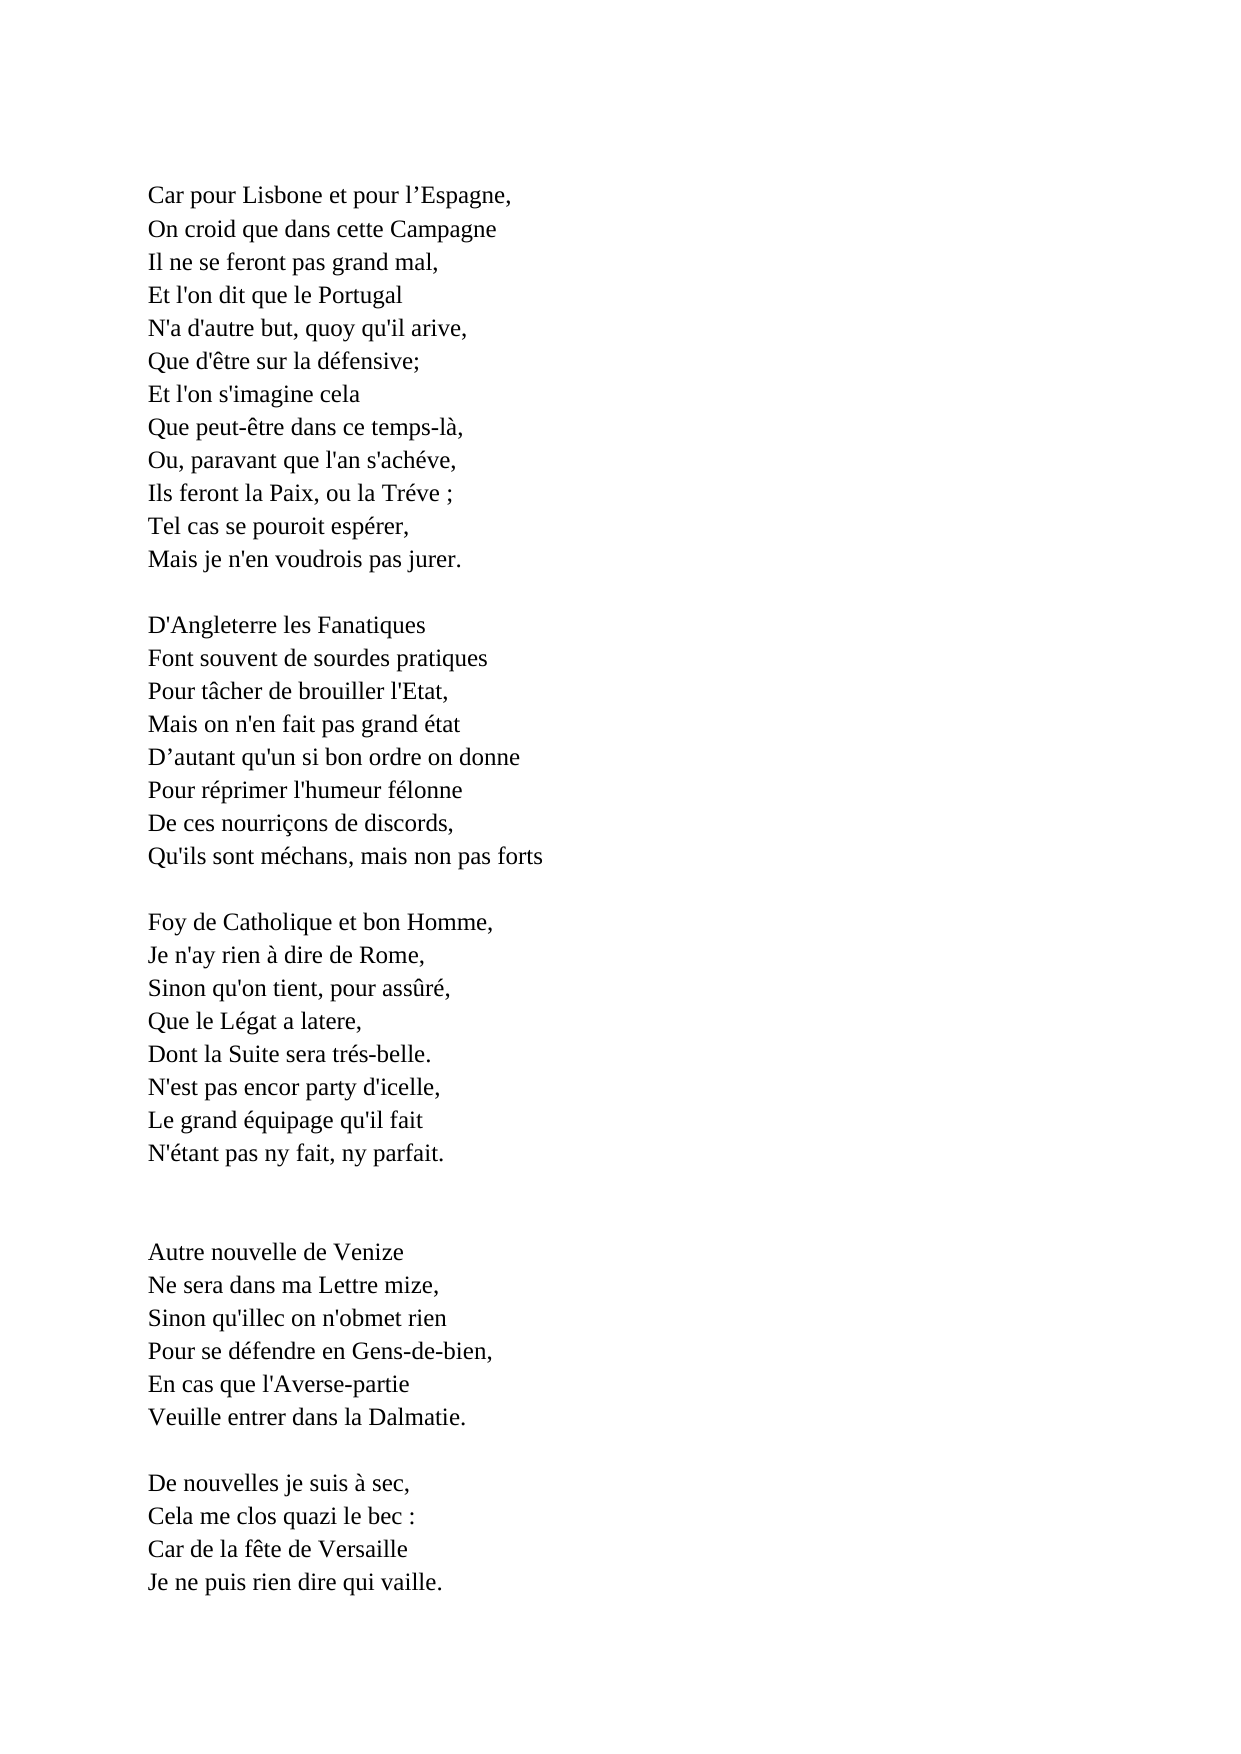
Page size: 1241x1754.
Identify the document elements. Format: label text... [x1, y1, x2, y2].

text Foy de Catholique et bon Homme, [148, 907, 1093, 936]
text Veuille entrer dans la Dalmatie. [148, 1402, 1093, 1431]
text Mais on n'en fait pas grand état [148, 709, 1093, 738]
text De nouvelles je suis à sec, [148, 1468, 1093, 1497]
text Que d'être sur la défensive; [148, 346, 1093, 374]
text N'étant pas ny fait, ny parfait. [148, 1138, 1093, 1167]
text Pour tâcher de brouiller l'Etat, [148, 676, 1093, 705]
text En cas que l'Averse-partie [148, 1369, 1093, 1398]
text Dont la Suite sera trés-belle. [148, 1039, 1093, 1068]
text Et l'on s'imagine cela [148, 379, 1093, 407]
text Font souvent de sourdes pratiques [148, 643, 1093, 672]
text Que le Légat a latere, [148, 1006, 1093, 1035]
text Pour se défendre en Gens-de-bien, [148, 1336, 1093, 1365]
text Ils feront la Paix, ou la Tréve ; [148, 478, 1093, 507]
text Il ne se feront pas grand mal, [148, 247, 1093, 275]
text Pour réprimer l'humeur félonne [148, 775, 1093, 804]
text Tel cas se pouroit espérer, [148, 511, 1093, 539]
text Je ne puis rien dire qui vaille. [148, 1567, 1093, 1596]
text Sinon qu'on tient, pour assûré, [148, 973, 1093, 1002]
text Car pour Lisbone et pour l’Espagne, [148, 181, 1093, 209]
text Cela me clos quazi le bec : [148, 1501, 1093, 1530]
text Car de la fête de Versaille [148, 1534, 1093, 1563]
text Le grand équipage qu'il fait [148, 1105, 1093, 1134]
text D'Angleterre les Fanatiques [148, 610, 1093, 639]
text On croid que dans cette Campagne [148, 214, 1093, 242]
text Sinon qu'illec on n'obmet rien [148, 1303, 1093, 1332]
text Et l'on dit que le Portugal [148, 280, 1093, 308]
text N'est pas encor party d'icelle, [148, 1072, 1093, 1101]
text Qu'ils sont méchans, mais non pas forts [148, 841, 1093, 870]
text Je n'ay rien à dire de Rome, [148, 940, 1093, 969]
text Que peut-être dans ce temps-là, [148, 412, 1093, 441]
text N'a d'autre but, quoy qu'il arive, [148, 313, 1093, 341]
text Ne sera dans ma Lettre mize, [148, 1270, 1093, 1299]
text De ces nourriçons de discords, [148, 808, 1093, 837]
text Autre nouvelle de Venize [148, 1237, 1093, 1266]
text Mais je n'en voudrois pas jurer. [148, 544, 1093, 573]
text D’autant qu'un si bon ordre on donne [148, 742, 1093, 771]
text Ou, paravant que l'an s'achéve, [148, 445, 1093, 473]
